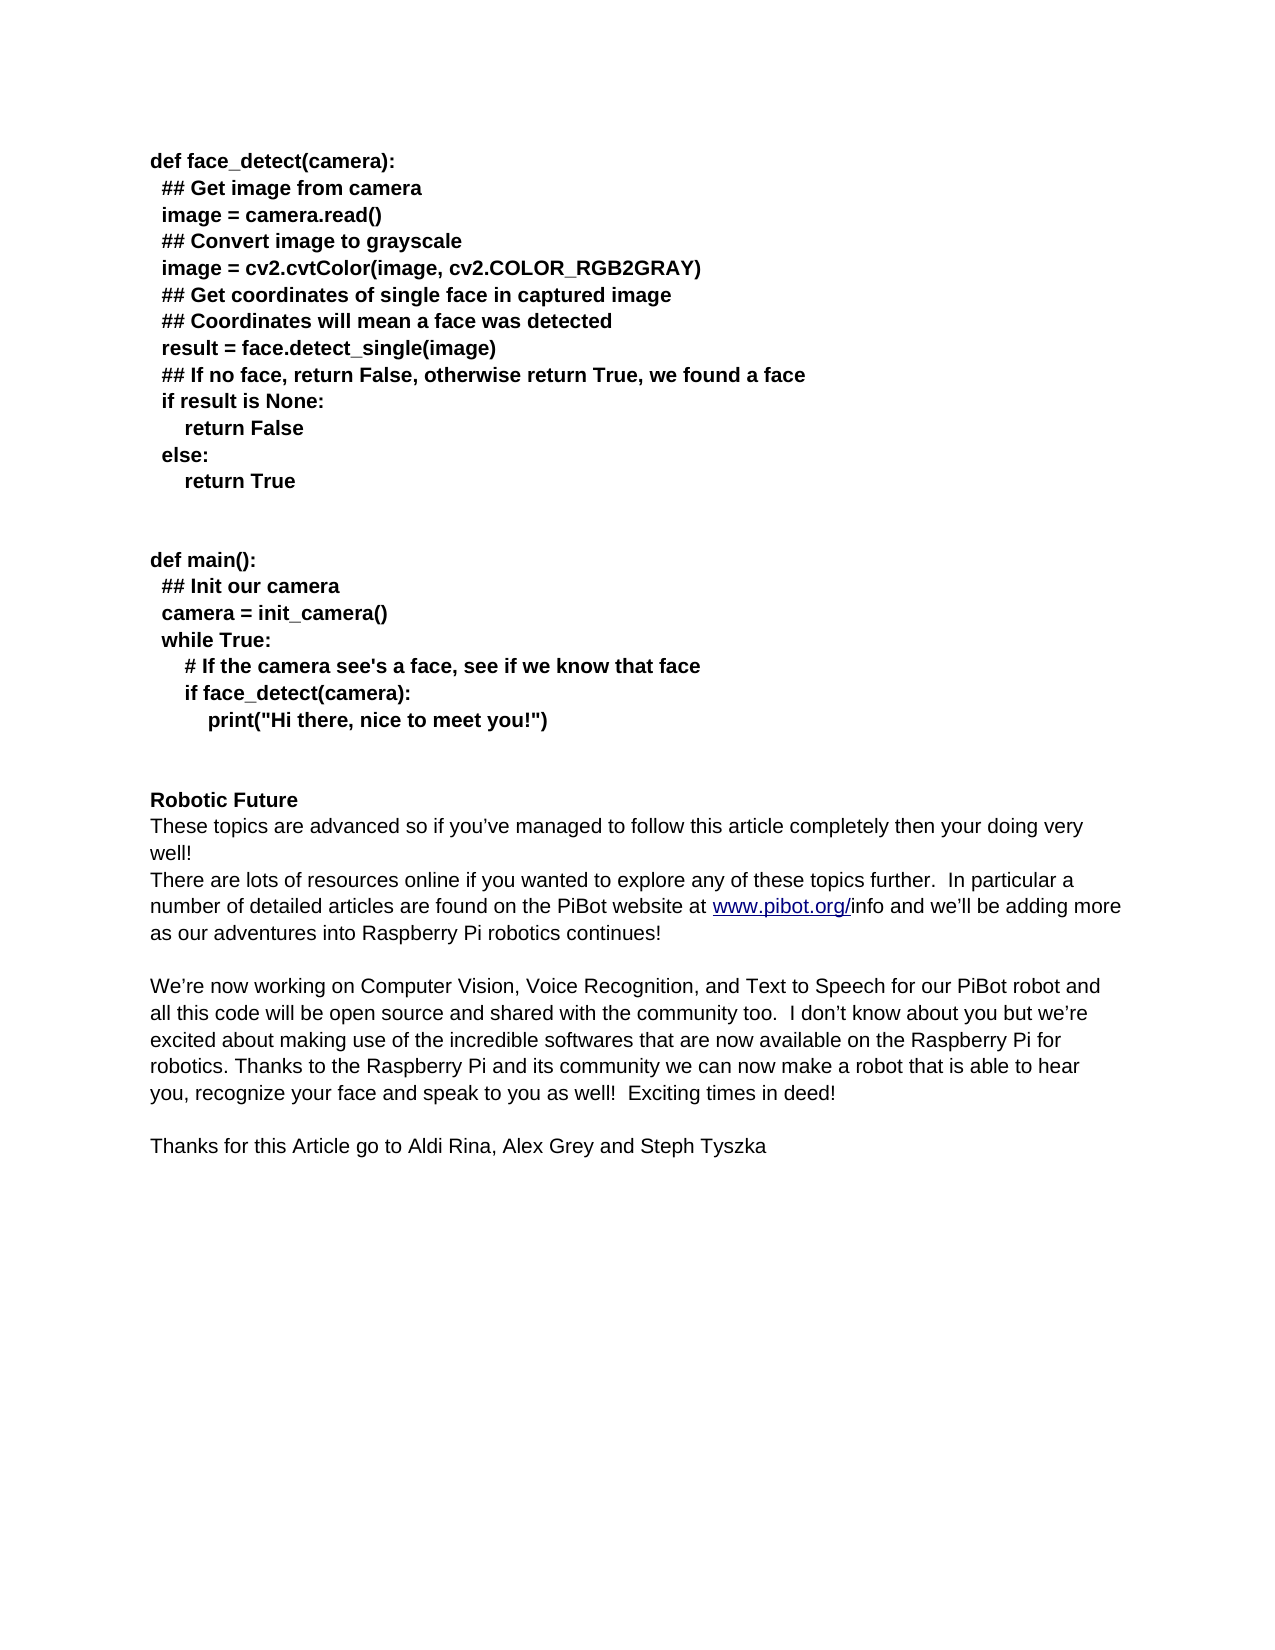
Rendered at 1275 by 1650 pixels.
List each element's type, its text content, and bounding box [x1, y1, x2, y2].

text Robotic Future [150, 788, 1125, 812]
text Thanks for this Article go to Aldi Rina, Alex Grey and Steph Tyszka [150, 1135, 1125, 1158]
text if result is None: [150, 390, 1125, 413]
text There are lots of resources online if you wanted to explore any of these topics further. In particular a number of detailed articles are found on the PiBot website at www.pibot.org/info and we’ll be adding more as our adventures into Raspberry Pi robotics continues! [150, 868, 1125, 945]
text else: [150, 443, 1125, 467]
text ## Get image from camera [150, 177, 1125, 200]
text These topics are advanced so if you’ve managed to follow this article completely then your doing very well! [150, 815, 1125, 865]
text return False [150, 417, 1125, 440]
text ## If no face, return False, otherwise return True, we found a face [150, 363, 1125, 387]
text We’re now working on Computer Vision, Voice Recognition, and Text to Speech for our PiBot robot and all this code will be open source and shared with the community too. I don’t know about you but we’re excited about making use of the incredible softwares that are now available on the Raspberry Pi for robotics. Thanks to the Raspberry Pi and its community we can now make a robot that is able to hear you, recognize your face and speak to you as well! Exciting times in deed! [150, 975, 1125, 1105]
text result = face.detect_single(image) [150, 337, 1125, 360]
text camera = init_camera() [150, 602, 1125, 625]
text ## Get coordinates of single face in captured image [150, 283, 1125, 307]
text ## Convert image to grayscale [150, 230, 1125, 253]
text def face_detect(camera): [150, 150, 1125, 173]
text image = cv2.cvtColor(image, cv2.COLOR_RGB2GRAY) [150, 257, 1125, 280]
text ## Coordinates will mean a face was detected [150, 310, 1125, 333]
text while True: [150, 628, 1125, 652]
text if face_detect(camera): [150, 682, 1125, 705]
text # If the camera see's a face, see if we know that face [150, 655, 1125, 678]
text def main(): [150, 548, 1125, 572]
text print("Hi there, nice to meet you!") [150, 708, 1125, 732]
text image = camera.read() [150, 203, 1125, 227]
text return True [150, 470, 1125, 493]
text ## Init our camera [150, 575, 1125, 598]
